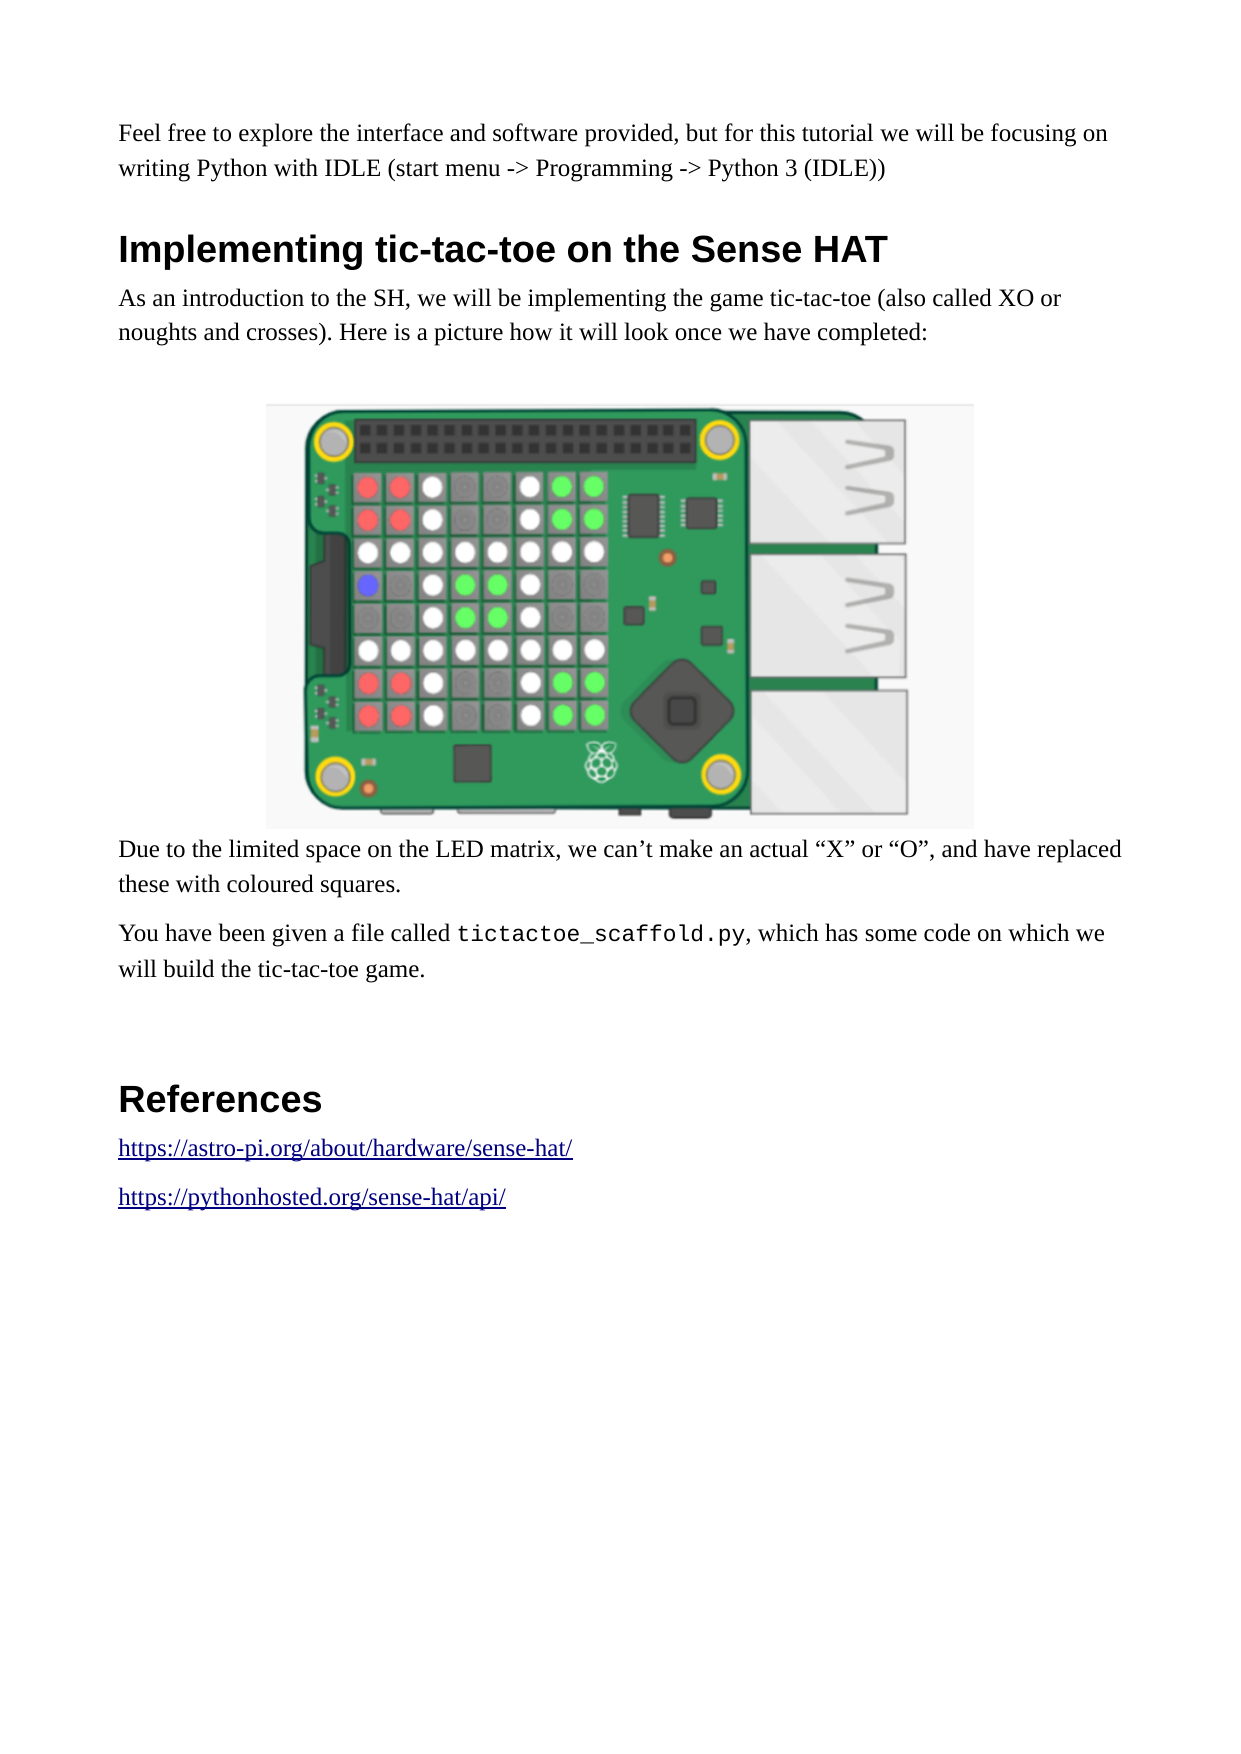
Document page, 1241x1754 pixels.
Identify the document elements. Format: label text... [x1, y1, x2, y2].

subtitle Implementing tic-tac-toe on the Sense HAT [118, 227, 1122, 270]
text You have been given a file called tictactoe_scaffold.py, which has some code on which we will build the tic-tac-toe game. [118, 918, 1122, 983]
text Due to the limited space on the LED matrix, we can’t make an actual “X” or “O”, and have replaced these with coloured squares. [118, 415, 1122, 898]
picture [266, 401, 974, 829]
text As an introduction to the SH, we will be implementing the game tic-tac-toe (also called XO or noughts and crosses). Here is a picture how it will look once we have completed: [118, 283, 1122, 346]
text https://pythonhosted.org/sense-hat/api/ [118, 1182, 1122, 1211]
text https://astro-pi.org/about/hardware/sense-hat/ [118, 1133, 1122, 1162]
subtitle References [118, 1077, 1122, 1121]
text Feel free to explore the interface and software provided, but for this tutorial we will be focusing on writing Python with IDLE (start menu -> Programming -> Python 3 (IDLE)) [118, 118, 1122, 181]
